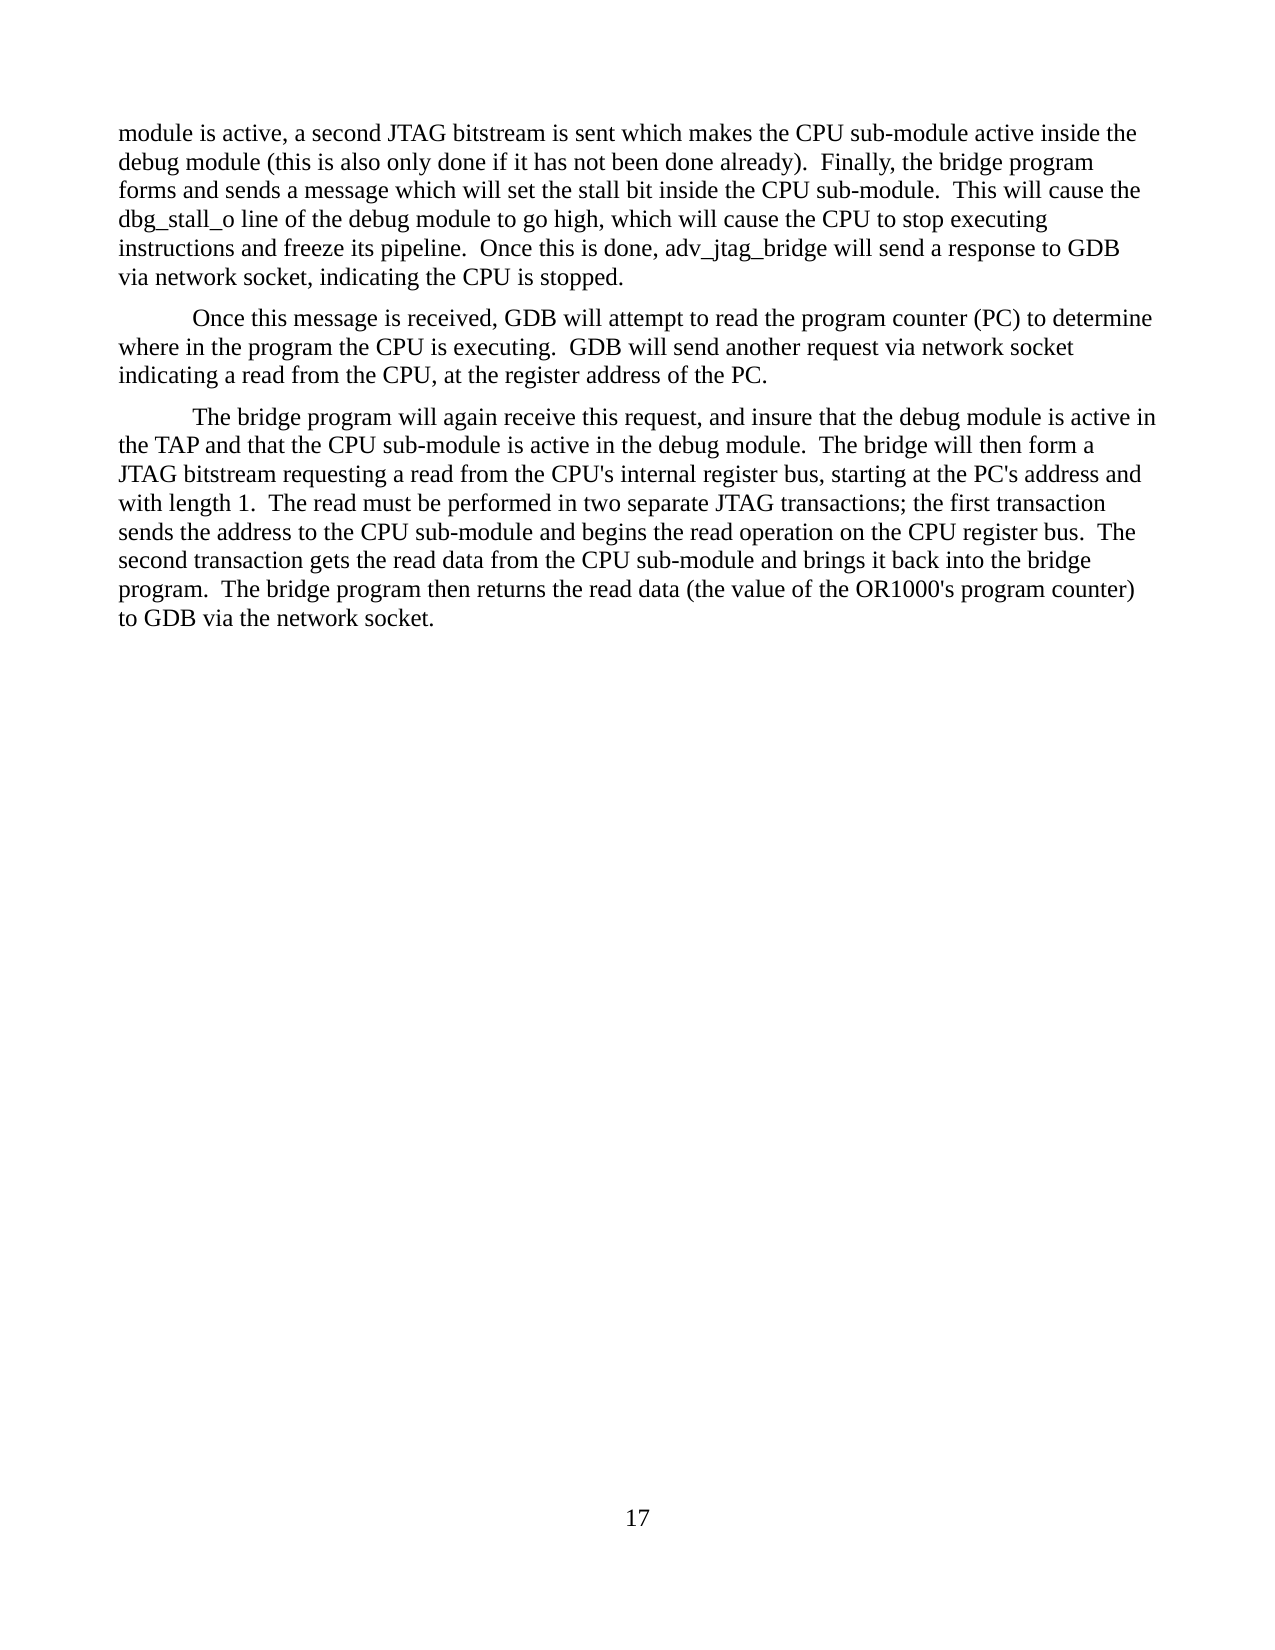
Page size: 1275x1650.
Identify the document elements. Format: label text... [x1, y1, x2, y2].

text Once this message is received, GDB will attempt to read the program counter (PC) to determine where in the program the CPU is executing. GDB will send another request via network socket indicating a read from the CPU, at the register address of the PC. [118, 303, 1157, 389]
text module is active, a second JTAG bitstream is sent which makes the CPU sub-module active inside the debug module (this is also only done if it has not been done already). Finally, the bridge program forms and sends a message which will set the stall bit inside the CPU sub-module. This will cause the dbg_stall_o line of the debug module to go high, which will cause the CPU to stop executing instructions and freeze its pipeline. Once this is done, adv_jtag_bridge will send a response to GDB via network socket, indicating the CPU is stopped. [118, 118, 1157, 291]
text The bridge program will again receive this request, and insure that the debug module is active in the TAP and that the CPU sub-module is active in the debug module. The bridge will then form a JTAG bitstream requesting a read from the CPU's internal register bus, starting at the PC's address and with length 1. The read must be performed in two separate JTAG transactions; the first transaction sends the address to the CPU sub-module and begins the read operation on the CPU register bus. The second transaction gets the read data from the CPU sub-module and brings it back into the bridge program. The bridge program then returns the read data (the value of the OR1000's program counter) to GDB via the network socket. [118, 402, 1157, 632]
